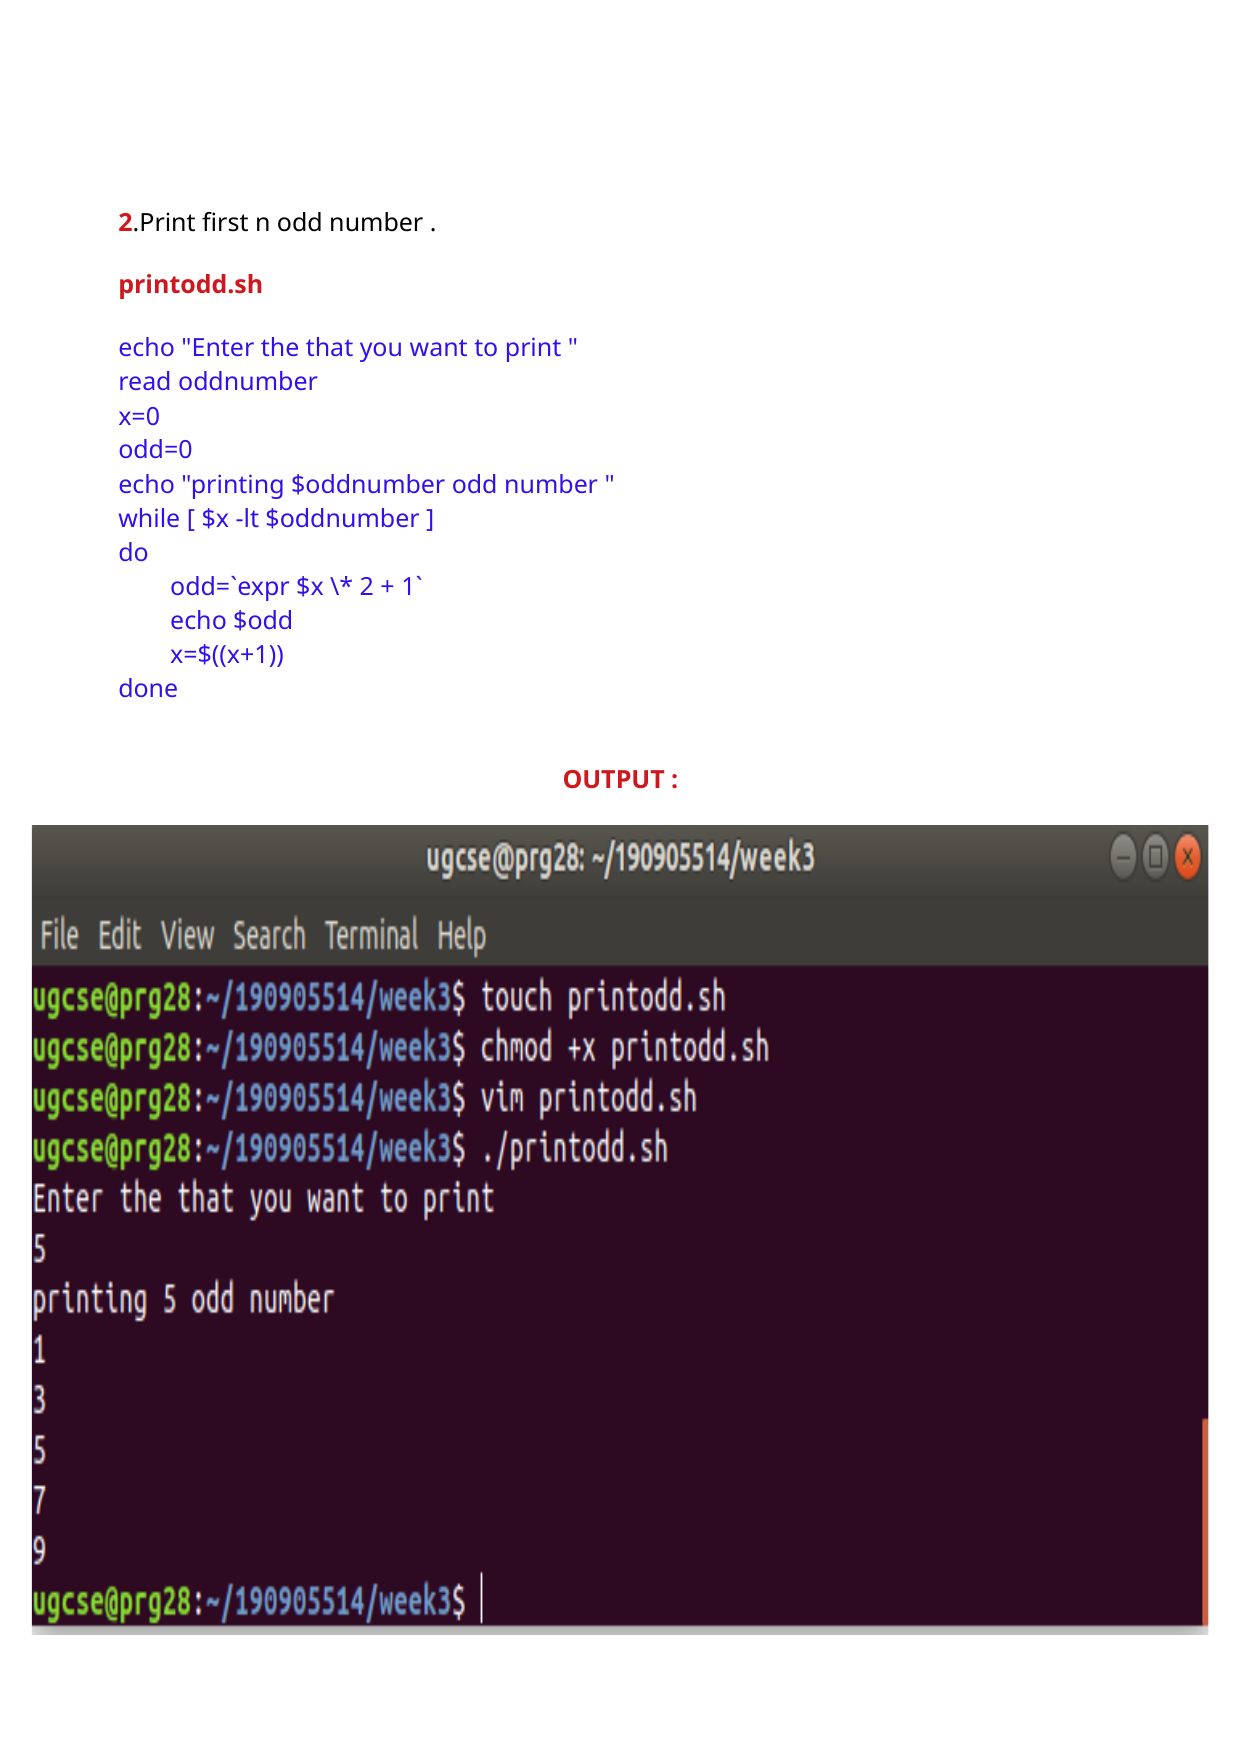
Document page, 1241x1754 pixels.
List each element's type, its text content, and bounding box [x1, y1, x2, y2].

text x=$((x+1)) [118, 637, 1122, 671]
text echo "printing $oddnumber odd number " [118, 466, 1122, 500]
text 2.Print first n odd number . [118, 204, 1122, 238]
text read oddnumber [118, 364, 1122, 398]
text echo "Enter the that you want to print " [118, 330, 1122, 364]
text x=0 [118, 398, 1122, 432]
text done [118, 671, 1122, 705]
text odd=0 [118, 432, 1122, 466]
text odd=`expr $x \* 2 + 1` [118, 568, 1122, 602]
text echo $odd [118, 602, 1122, 637]
text printodd.sh [118, 267, 1122, 301]
text OUTPUT : [118, 762, 1122, 796]
text while [ $x -lt $oddnumber ] [118, 500, 1122, 534]
picture [31, 825, 1209, 1635]
text do [118, 534, 1122, 568]
